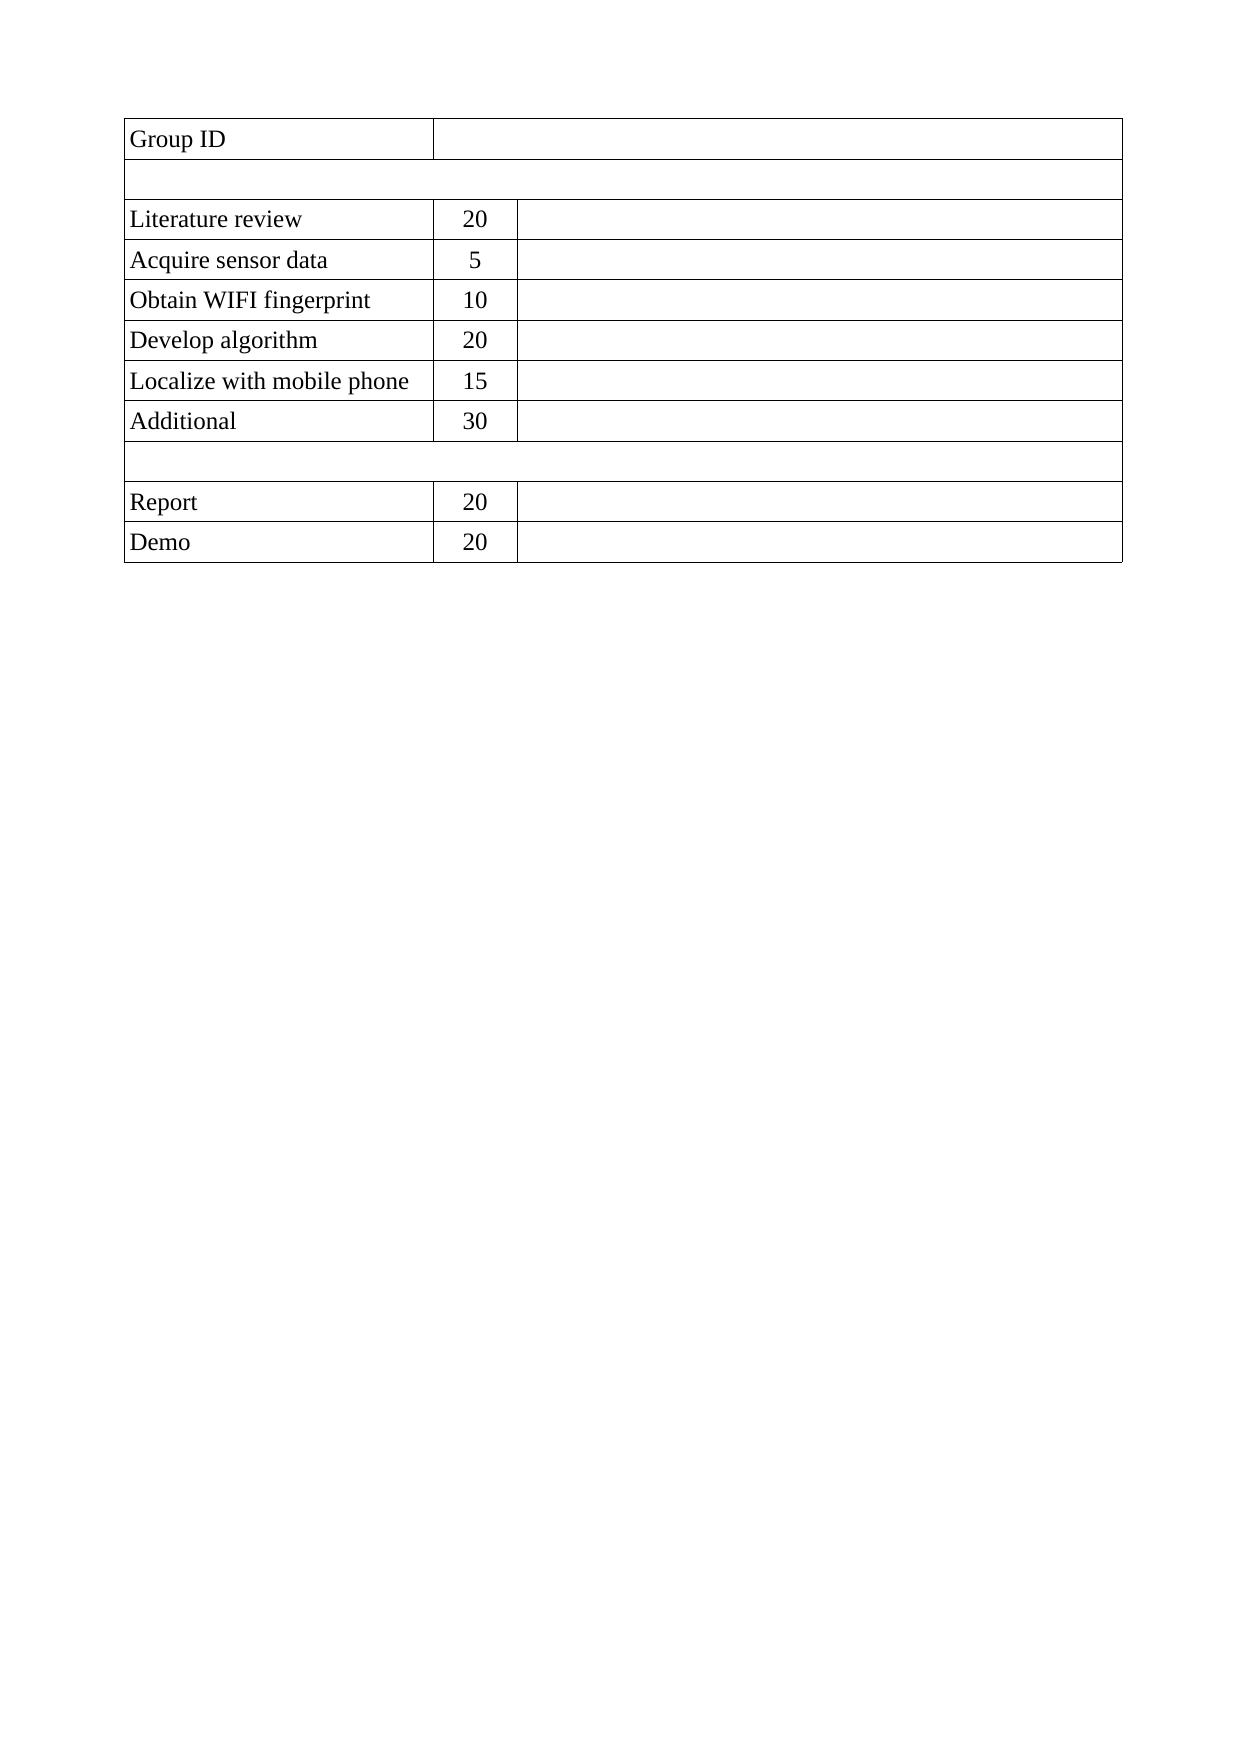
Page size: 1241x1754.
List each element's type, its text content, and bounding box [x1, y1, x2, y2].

table_cell 10 [434, 280, 517, 320]
table_cell [518, 482, 1122, 521]
table_cell Demo [125, 522, 433, 562]
table_cell 20 [434, 321, 517, 360]
table_header [434, 119, 1122, 158]
table_cell 30 [434, 401, 517, 441]
table_cell [518, 361, 1122, 400]
table_cell 20 [434, 522, 517, 562]
table_cell [125, 442, 1122, 481]
table_cell Literature review [125, 200, 433, 239]
table_cell [518, 522, 1122, 562]
table_cell [125, 160, 1122, 199]
table_cell [518, 401, 1122, 441]
table_cell Develop algorithm [125, 321, 433, 360]
table_cell 5 [434, 240, 517, 279]
table_cell Localize with mobile phone [125, 361, 433, 400]
table_cell [518, 240, 1122, 279]
table_cell [518, 280, 1122, 320]
table_cell [518, 200, 1122, 239]
table_cell 20 [434, 482, 517, 521]
table_cell [518, 321, 1122, 360]
table_cell 15 [434, 361, 517, 400]
table_cell Report [125, 482, 433, 521]
table_cell Additional [125, 401, 433, 441]
table_cell Acquire sensor data [125, 240, 433, 279]
table_cell Obtain WIFI fingerprint [125, 280, 433, 320]
table_header Group ID [125, 119, 433, 158]
table_cell 20 [434, 200, 517, 239]
